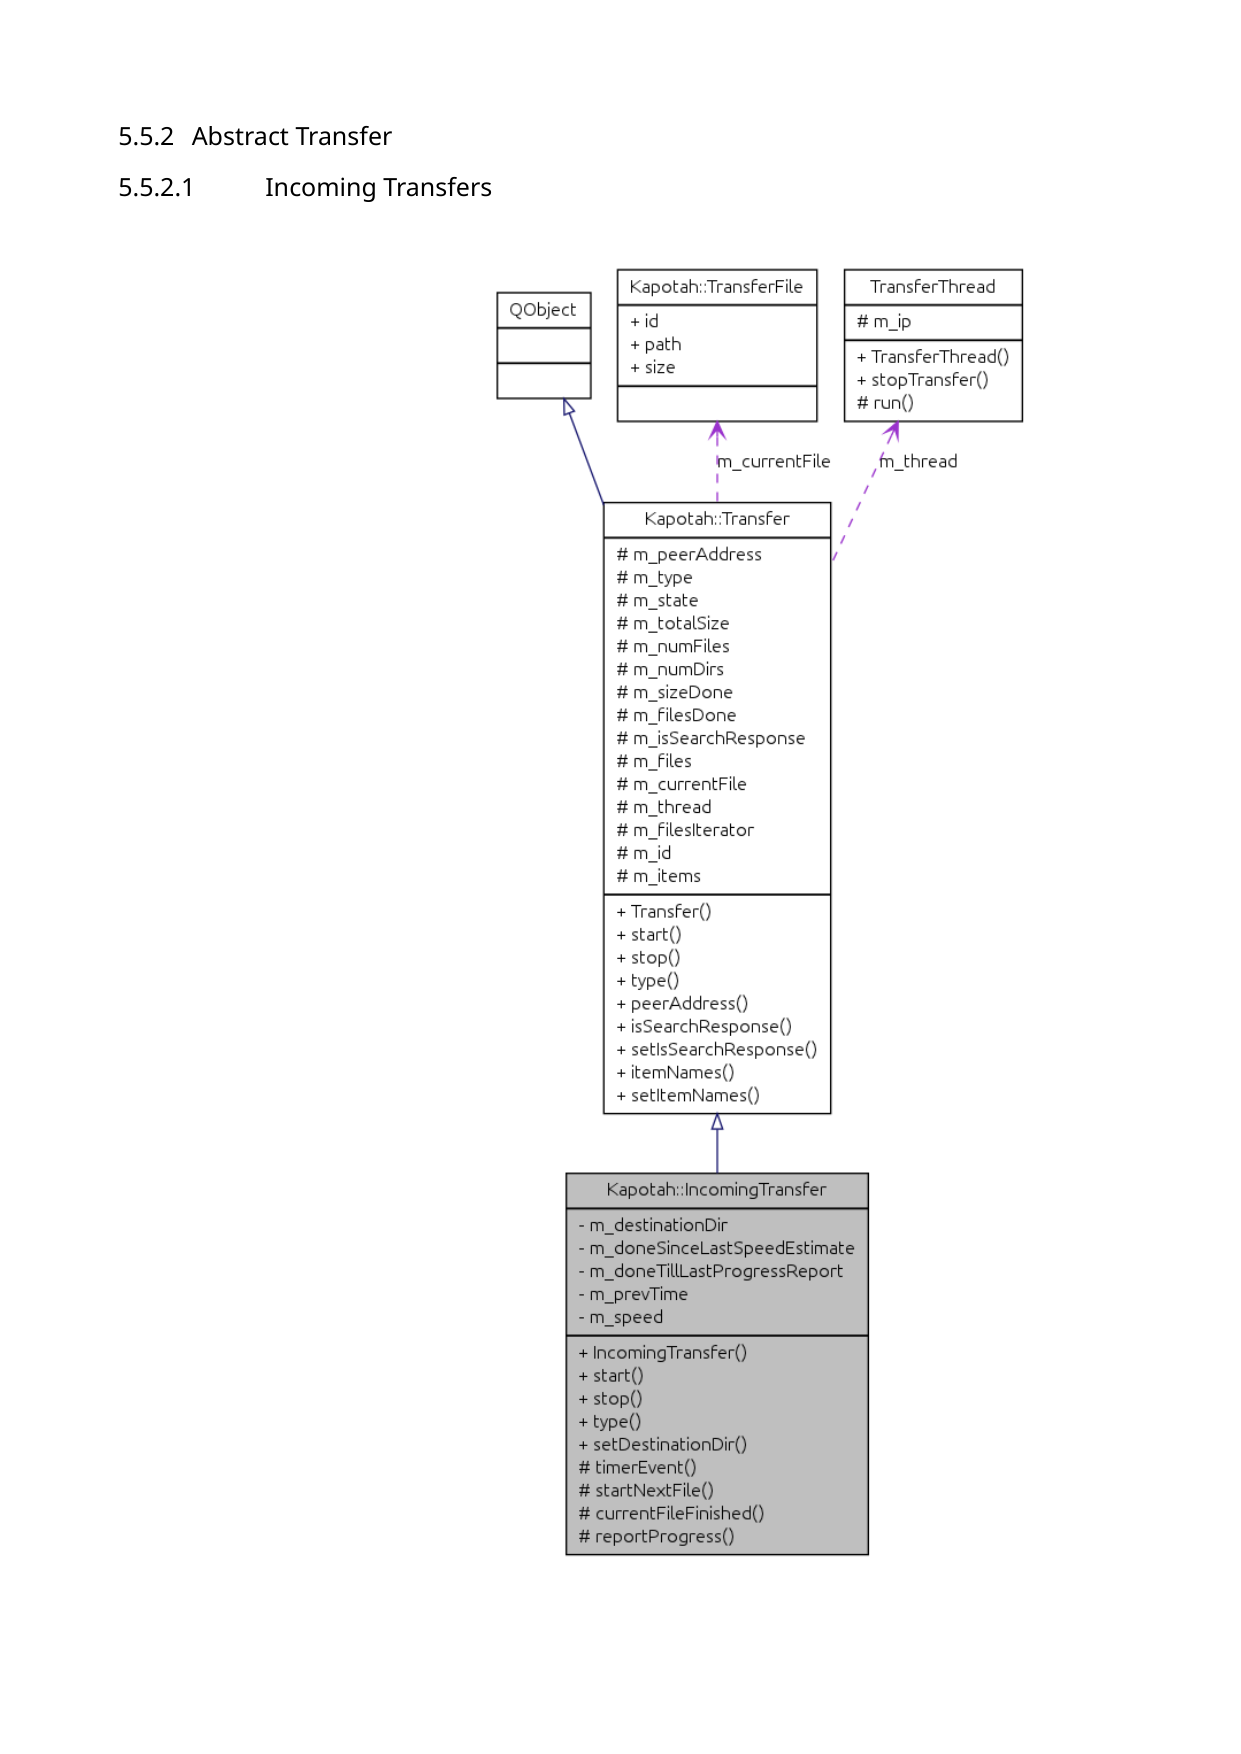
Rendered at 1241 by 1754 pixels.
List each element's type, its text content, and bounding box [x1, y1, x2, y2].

text 5.5.2 Abstract Transfer [118, 118, 1122, 152]
text 5.5.2.1 Incoming Transfers [118, 169, 1122, 1562]
picture [492, 263, 1029, 1562]
